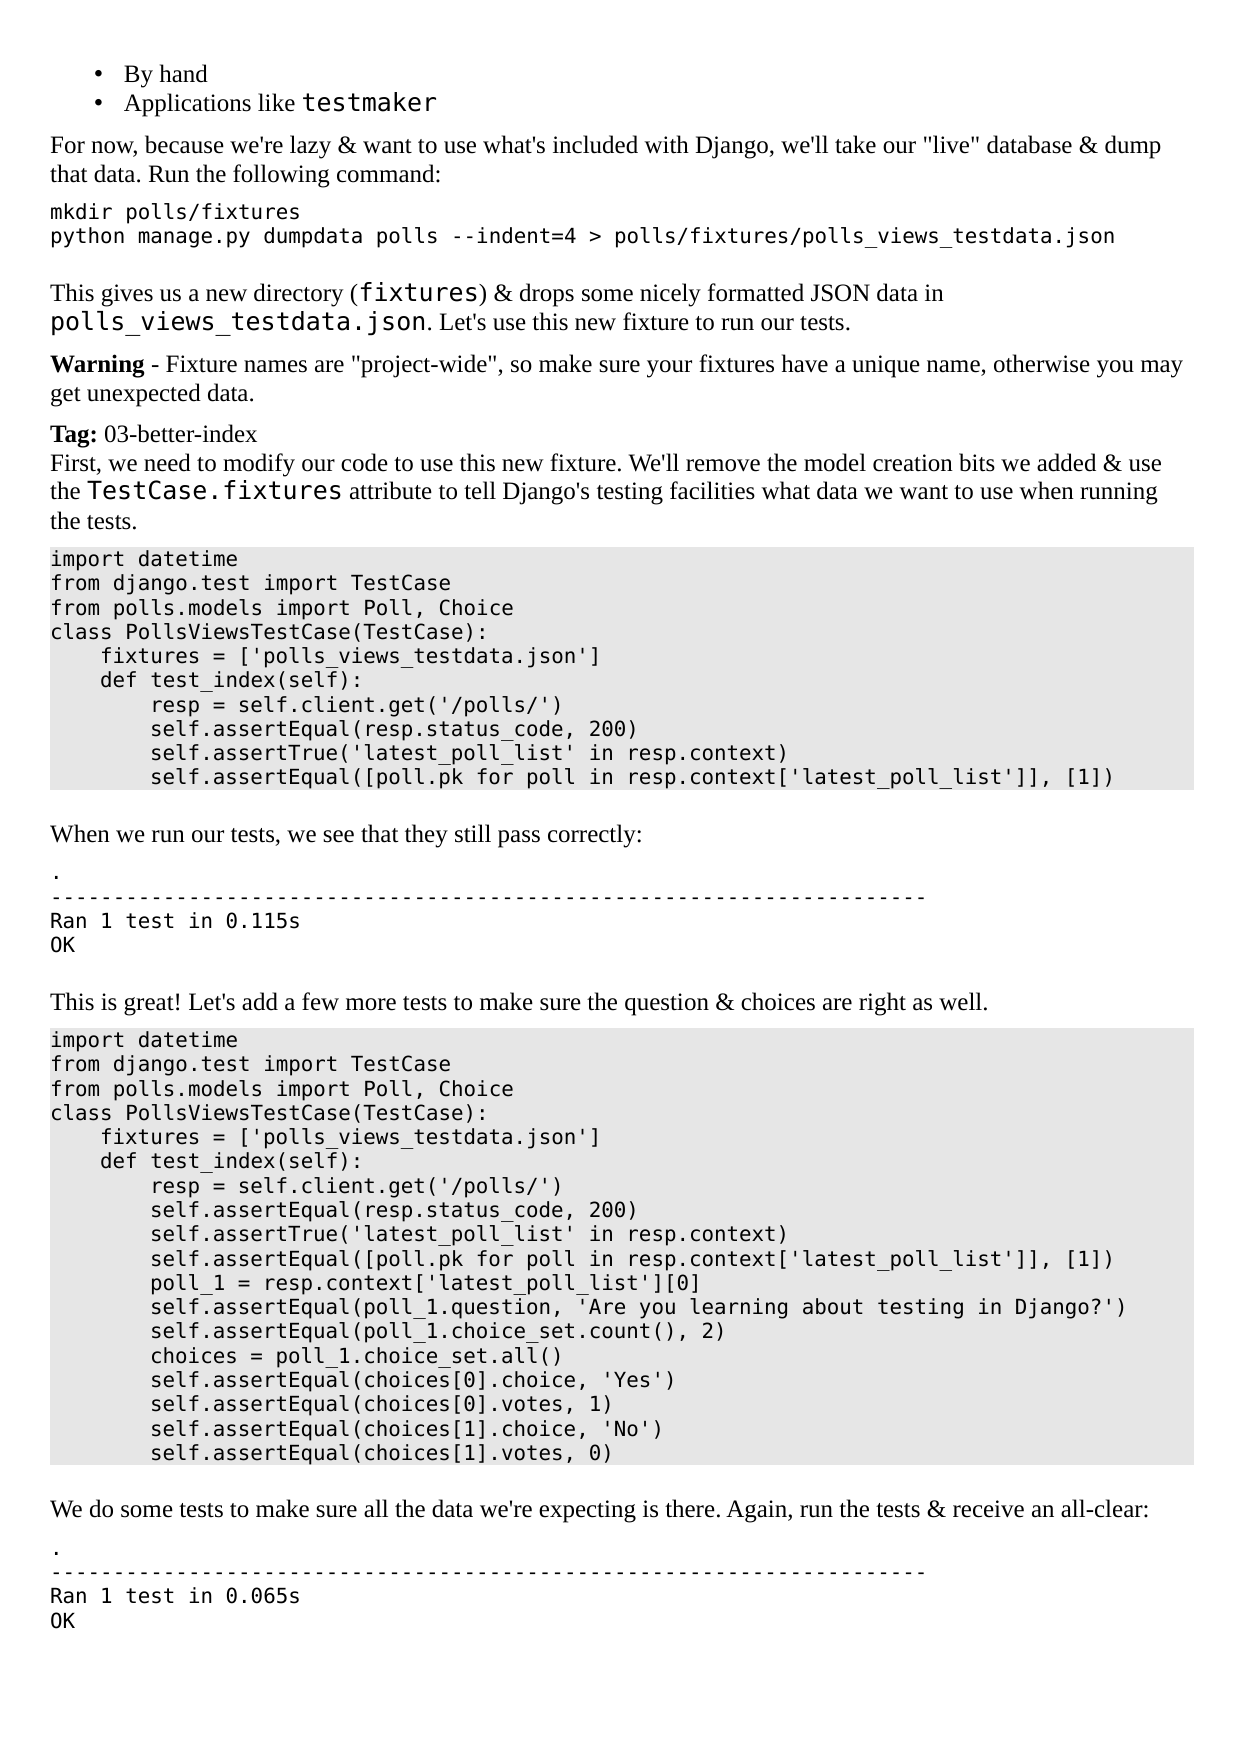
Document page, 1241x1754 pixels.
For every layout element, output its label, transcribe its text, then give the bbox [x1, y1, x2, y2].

text def test_index(self): [50, 1149, 1194, 1174]
text For now, because we're lazy & want to use what's included with Django, we'll take our "live" database & dump that data. Run the following command: [50, 130, 1194, 187]
text ---------------------------------------------------------------------- [50, 885, 1194, 909]
text self.assertTrue('latest_poll_list' in resp.context) [50, 741, 1194, 765]
text self.assertEqual(poll_1.choice_set.count(), 2) [50, 1319, 1194, 1344]
text . [50, 1536, 1194, 1560]
text self.assertEqual([poll.pk for poll in resp.context['latest_poll_list']], [1]) [50, 765, 1194, 790]
text self.assertEqual(choices[0].votes, 1) [50, 1392, 1194, 1417]
text We do some tests to make sure all the data we're expecting is there. Again, run the tests & receive an all-clear: [50, 1494, 1194, 1523]
text fixtures = ['polls_views_testdata.json'] [50, 644, 1194, 668]
text OK [50, 1609, 1194, 1633]
text This is great! Let's add a few more tests to make sure the question & choices are right as well. [50, 987, 1194, 1016]
text Tag: 03-better-index First, we need to modify our code to use this new fixture. We'll remove the model creation bits we added & use the TestCase.fixtures attribute to tell Django's testing facilities what data we want to use when running the tests. [50, 419, 1194, 534]
text self.assertEqual([poll.pk for poll in resp.context['latest_poll_list']], [1]) [50, 1247, 1194, 1271]
text self.assertEqual(choices[0].choice, 'Yes') [50, 1368, 1194, 1392]
text mkdir polls/fixtures [50, 200, 1194, 224]
text import datetime [50, 547, 1194, 571]
text class PollsViewsTestCase(TestCase): [50, 620, 1194, 644]
text resp = self.client.get('/polls/') [50, 1174, 1194, 1198]
list By hand [94, 59, 1194, 88]
text self.assertEqual(poll_1.question, 'Are you learning about testing in Django?') [50, 1295, 1194, 1319]
text from django.test import TestCase [50, 571, 1194, 596]
text Ran 1 test in 0.065s [50, 1584, 1194, 1609]
text This gives us a new directory (fixtures) & drops some nicely formatted JSON data in polls_views_testdata.json. Let's use this new fixture to run our tests. [50, 278, 1194, 336]
text from polls.models import Poll, Choice [50, 1077, 1194, 1101]
text Ran 1 test in 0.115s [50, 909, 1194, 933]
text ---------------------------------------------------------------------- [50, 1560, 1194, 1584]
text self.assertEqual(resp.status_code, 200) [50, 717, 1194, 741]
text choices = poll_1.choice_set.all() [50, 1344, 1194, 1368]
text poll_1 = resp.context['latest_poll_list'][0] [50, 1271, 1194, 1295]
text self.assertEqual(choices[1].choice, 'No') [50, 1417, 1194, 1441]
text self.assertEqual(resp.status_code, 200) [50, 1198, 1194, 1222]
text OK [50, 933, 1194, 957]
list Applications like testmaker [94, 88, 1194, 117]
text from django.test import TestCase [50, 1052, 1194, 1077]
text python manage.py dumpdata polls --indent=4 > polls/fixtures/polls_views_testdata.json [50, 224, 1194, 248]
text from polls.models import Poll, Choice [50, 596, 1194, 620]
text self.assertTrue('latest_poll_list' in resp.context) [50, 1222, 1194, 1247]
text def test_index(self): [50, 668, 1194, 693]
text . [50, 860, 1194, 885]
text self.assertEqual(choices[1].votes, 0) [50, 1441, 1194, 1465]
text resp = self.client.get('/polls/') [50, 693, 1194, 717]
text Warning - Fixture names are "project-wide", so make sure your fixtures have a unique name, otherwise you may get unexpected data. [50, 349, 1194, 406]
text import datetime [50, 1028, 1194, 1052]
text class PollsViewsTestCase(TestCase): [50, 1101, 1194, 1125]
text fixtures = ['polls_views_testdata.json'] [50, 1125, 1194, 1149]
text When we run our tests, we see that they still pass correctly: [50, 819, 1194, 848]
